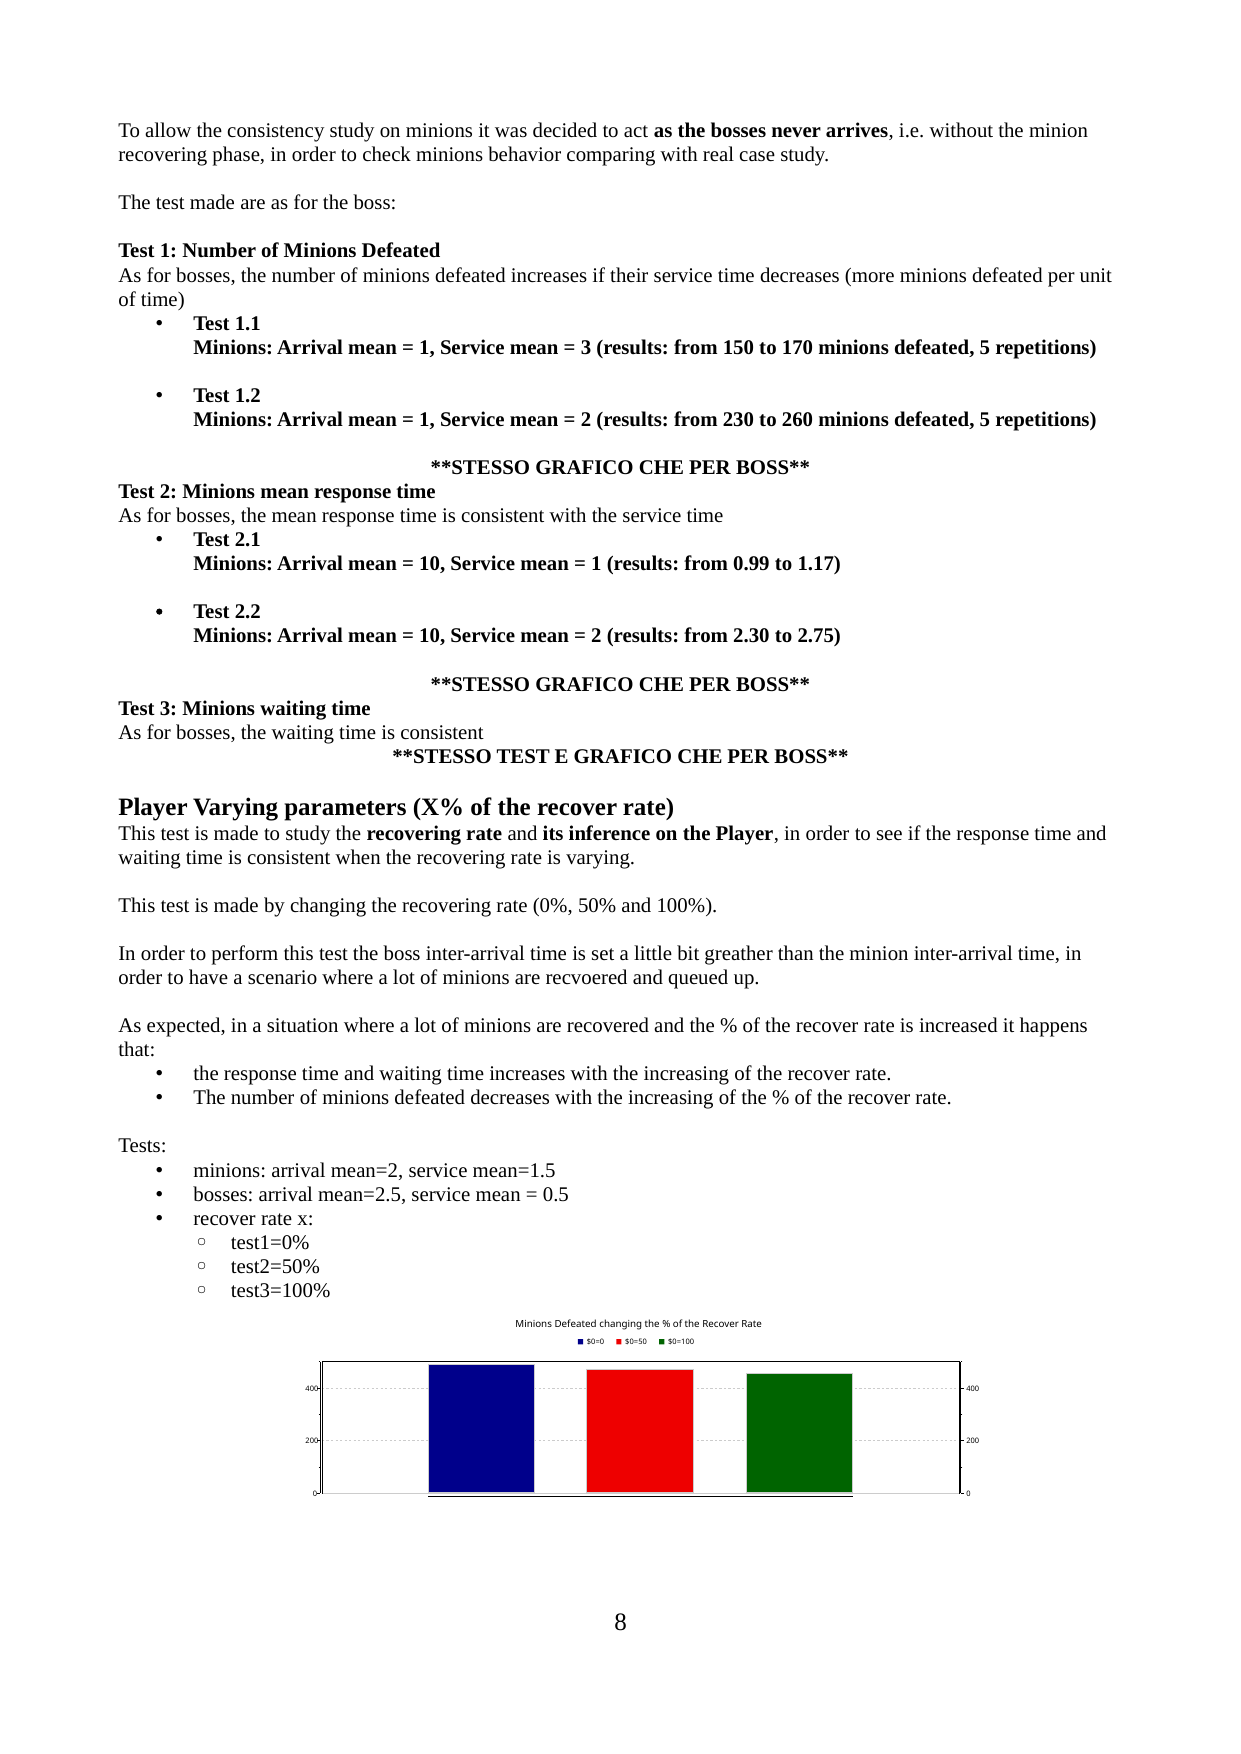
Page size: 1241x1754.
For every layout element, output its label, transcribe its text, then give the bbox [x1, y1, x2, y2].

list bosses: arrival mean=2.5, service mean = 0.5 [156, 1182, 1122, 1206]
list the response time and waiting time increases with the increasing of the recover rate. [156, 1061, 1122, 1085]
text The test made are as for the boss: [118, 190, 1122, 214]
text As for bosses, the mean response time is consistent with the service time [118, 503, 1122, 527]
list Test 2.1 [156, 527, 1122, 551]
text This test is made by changing the recovering rate (0%, 50% and 100%). [118, 893, 1122, 917]
list Minions: Arrival mean = 1, Service mean = 3 (results: from 150 to 170 minions defeated, 5 repetitions) [156, 335, 1122, 359]
list Minions: Arrival mean = 1, Service mean = 2 (results: from 230 to 260 minions defeated, 5 repetitions) [156, 407, 1122, 431]
text As expected, in a situation where a lot of minions are recovered and the % of the recover rate is increased it happens that: [118, 1013, 1122, 1061]
text In order to perform this test the boss inter-arrival time is set a little bit greather than the minion inter-arrival time, in order to have a scenario where a lot of minions are recvoered and queued up. [118, 941, 1122, 989]
list Test 1.1 [156, 311, 1122, 335]
list Test 1.2 [156, 383, 1122, 407]
text Test 2: Minions mean response time [118, 479, 1122, 503]
list test3=100% [193, 1278, 1122, 1302]
text **STESSO TEST E GRAFICO CHE PER BOSS** [118, 744, 1122, 768]
list recover rate x: [156, 1206, 1122, 1230]
list The number of minions defeated decreases with the increasing of the % of the recover rate. [156, 1085, 1122, 1109]
text As for bosses, the waiting time is consistent [118, 720, 1122, 744]
text To allow the consistency study on minions it was decided to act as the bosses never arrives, i.e. without the minion recovering phase, in order to check minions behavior comparing with real case study. [118, 118, 1122, 166]
text Player Varying parameters (X% of the recover rate) [118, 792, 1122, 821]
list test1=0% [193, 1230, 1122, 1254]
list Minions: Arrival mean = 10, Service mean = 2 (results: from 2.30 to 2.75) [156, 623, 1122, 647]
text Test 3: Minions waiting time [118, 696, 1122, 720]
list Test 2.2 [156, 599, 1122, 623]
text This test is made to study the recovering rate and its inference on the Player, in order to see if the response time and waiting time is consistent when the recovering rate is varying. [118, 821, 1122, 869]
text **STESSO GRAFICO CHE PER BOSS** [118, 672, 1122, 696]
text Test 1: Number of Minions Defeated [118, 238, 1122, 262]
text As for bosses, the number of minions defeated increases if their service time decreases (more minions defeated per unit of time) [118, 262, 1122, 311]
text Tests: [118, 1133, 1122, 1157]
list minions: arrival mean=2, service mean=1.5 [156, 1157, 1122, 1182]
list Minions: Arrival mean = 10, Service mean = 1 (results: from 0.99 to 1.17) [156, 551, 1122, 575]
text **STESSO GRAFICO CHE PER BOSS** [118, 455, 1122, 479]
list test2=50% [193, 1254, 1122, 1278]
